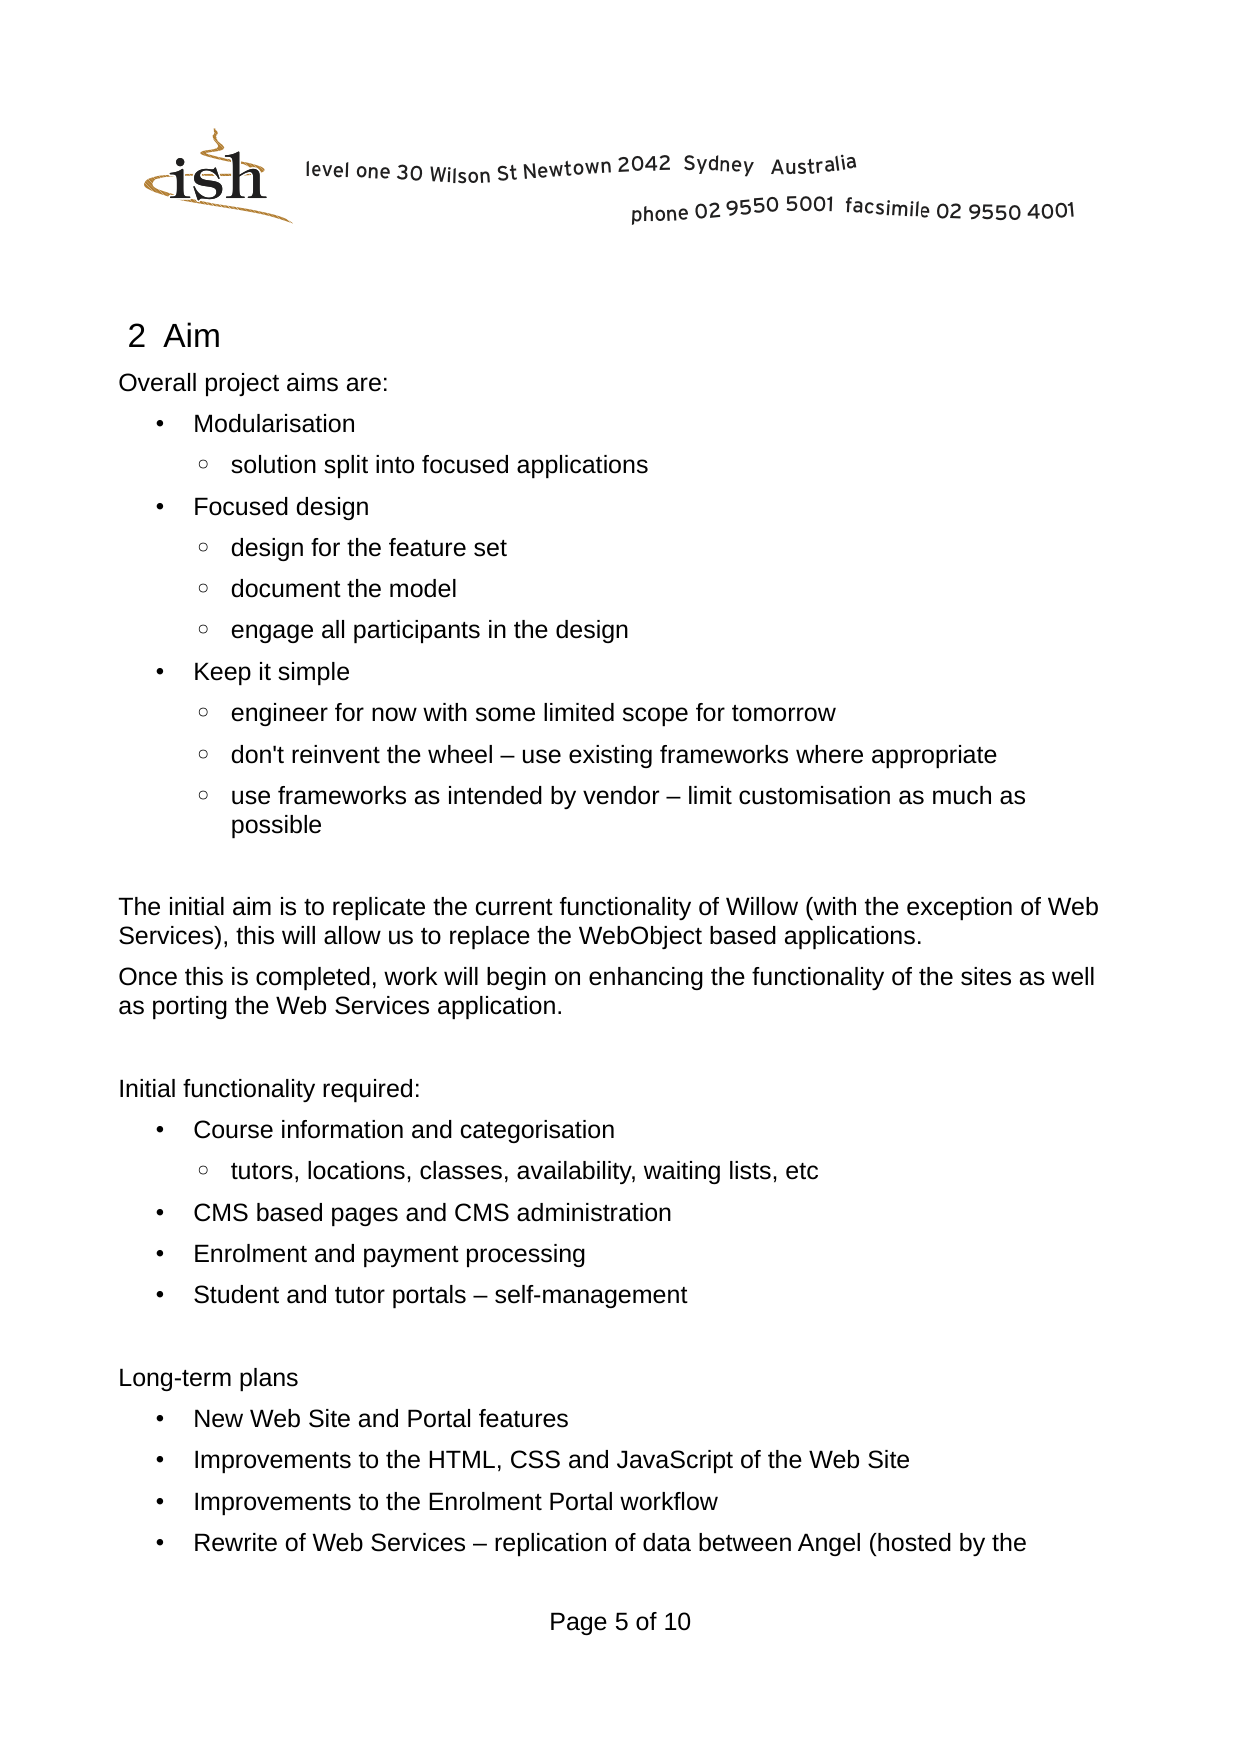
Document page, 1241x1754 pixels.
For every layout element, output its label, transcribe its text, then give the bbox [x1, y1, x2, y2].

list Modularisation [156, 409, 1122, 438]
list don't reinvent the wheel – use existing frameworks where appropriate [193, 739, 1122, 768]
subtitle Aim [118, 316, 1122, 355]
list Course information and categorisation [156, 1115, 1122, 1144]
list Rewrite of Web Services – replication of data between Angel (hosted by the [156, 1528, 1122, 1557]
list Student and tutor portals – self-management [156, 1280, 1122, 1309]
picture [118, 118, 1123, 237]
text Once this is completed, work will begin on enhancing the functionality of the sites as well as porting the Web Services application. [118, 962, 1122, 1020]
list use frameworks as intended by vendor – limit customisation as much as possible [193, 781, 1122, 838]
list Keep it simple [156, 657, 1122, 686]
list document the model [193, 574, 1122, 603]
text Initial functionality required: [118, 1073, 1122, 1102]
list engineer for now with some limited scope for tomorrow [193, 698, 1122, 727]
list Improvements to the HTML, CSS and JavaScript of the Web Site [156, 1445, 1122, 1474]
list design for the feature set [193, 533, 1122, 562]
text The initial aim is to replicate the current functionality of Willow (with the exception of Web Services), this will allow us to replace the WebObject based applications. [118, 892, 1122, 950]
text Long-term plans [118, 1363, 1122, 1392]
list tutors, locations, classes, availability, waiting lists, etc [193, 1156, 1122, 1185]
list solution split into focused applications [193, 450, 1122, 479]
list Focused design [156, 491, 1122, 520]
list engage all participants in the design [193, 616, 1122, 644]
list CMS based pages and CMS administration [156, 1197, 1122, 1226]
text Overall project aims are: [118, 367, 1122, 396]
list Enrolment and payment processing [156, 1239, 1122, 1268]
list New Web Site and Portal features [156, 1404, 1122, 1433]
list Improvements to the Enrolment Portal workflow [156, 1487, 1122, 1516]
